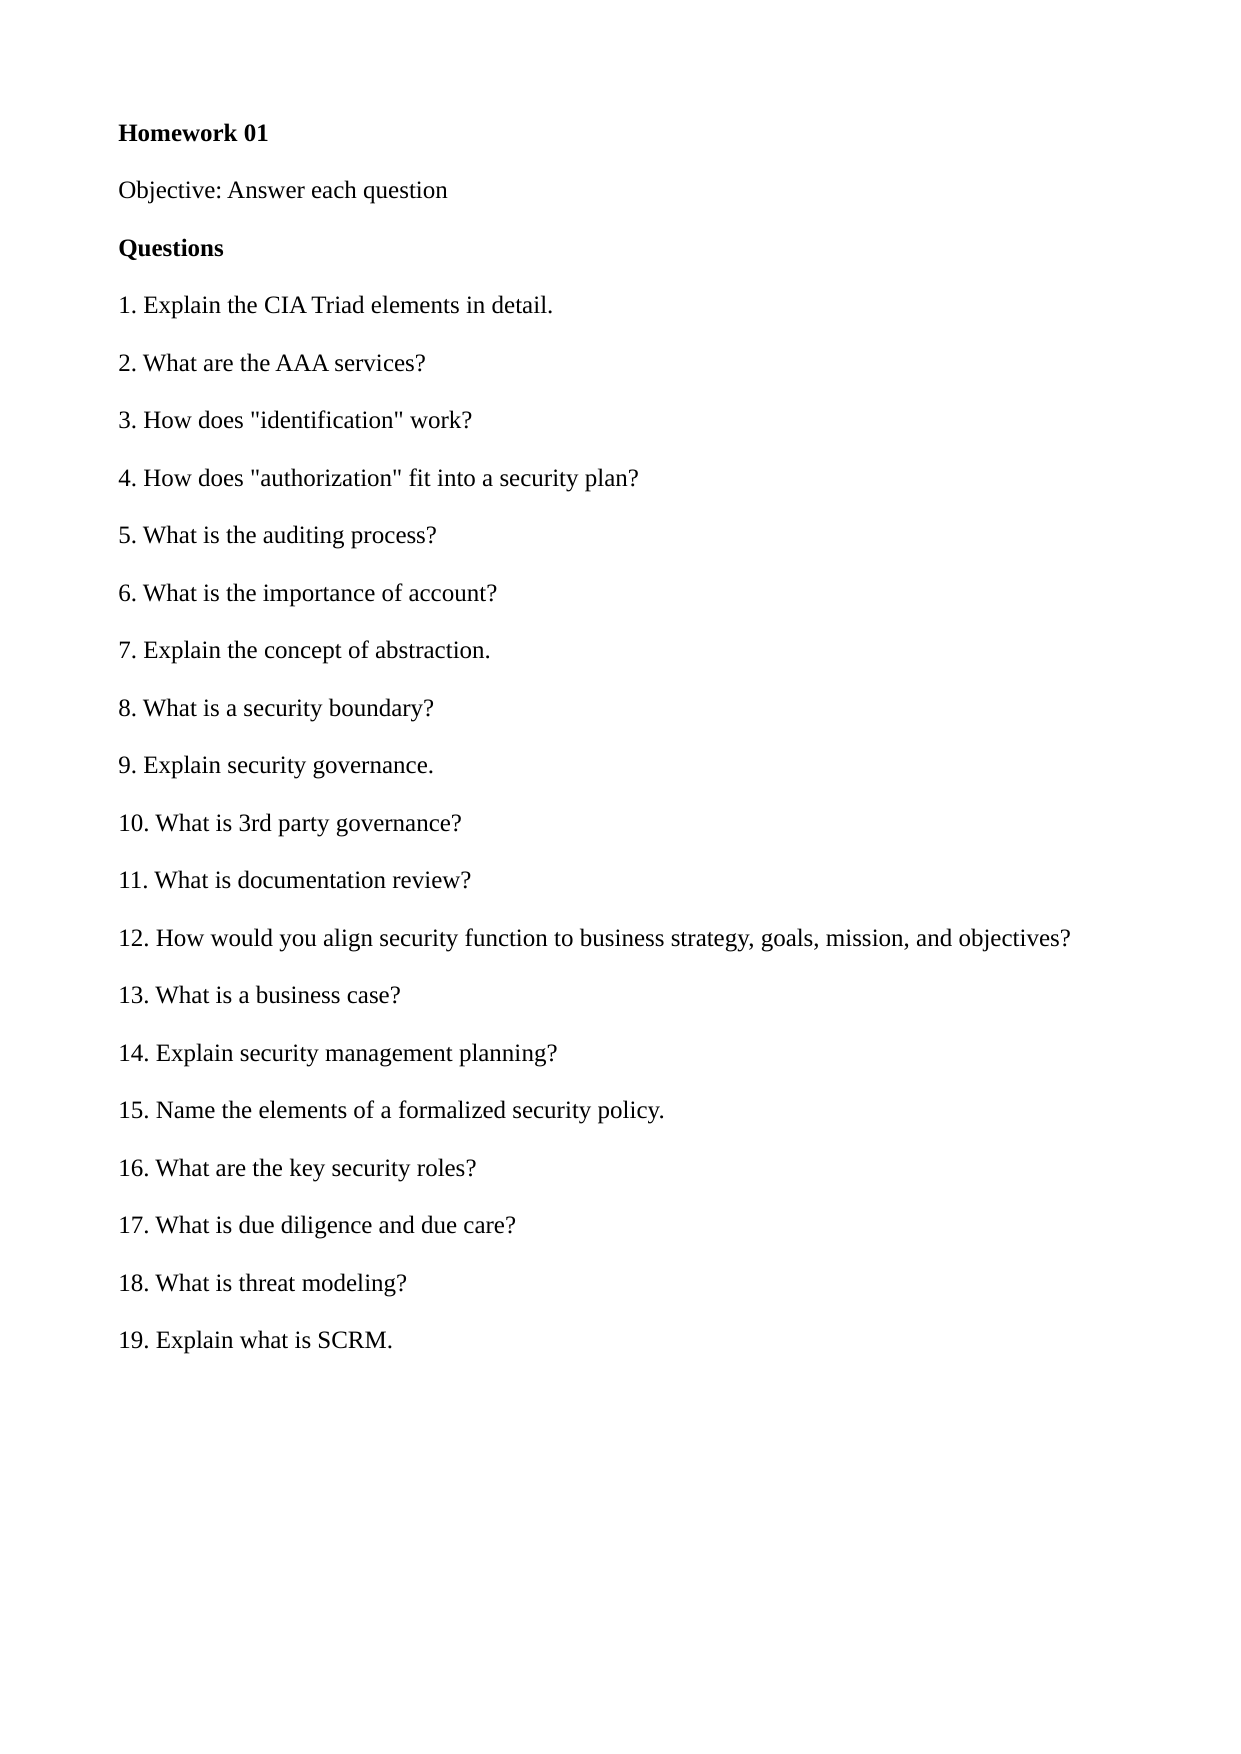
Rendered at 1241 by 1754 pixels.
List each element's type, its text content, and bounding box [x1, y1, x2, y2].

text Questions [118, 233, 1122, 262]
text Objective: Answer each question [118, 176, 1122, 204]
text 1. Explain the CIA Triad elements in detail. [118, 291, 1122, 319]
text 13. What is a business case? [118, 981, 1122, 1009]
text 14. Explain security management planning? [118, 1038, 1122, 1067]
text 15. Name the elements of a formalized security policy. [118, 1096, 1122, 1124]
text 5. What is the auditing process? [118, 521, 1122, 549]
text 11. What is documentation review? [118, 866, 1122, 894]
text 9. Explain security governance. [118, 751, 1122, 779]
text 8. What is a security boundary? [118, 693, 1122, 722]
text 6. What is the importance of account? [118, 578, 1122, 607]
text 7. Explain the concept of abstraction. [118, 636, 1122, 664]
text 18. What is threat modeling? [118, 1268, 1122, 1297]
text 4. How does "authorization" fit into a security plan? [118, 463, 1122, 492]
text 17. What is due diligence and due care? [118, 1211, 1122, 1239]
text 3. How does "identification" work? [118, 406, 1122, 434]
text Homework 01 [118, 118, 1122, 147]
text 16. What are the key security roles? [118, 1153, 1122, 1182]
text 19. Explain what is SCRM. [118, 1326, 1122, 1354]
text 2. What are the AAA services? [118, 348, 1122, 377]
text 12. How would you align security function to business strategy, goals, mission, and objectives? [118, 923, 1122, 952]
text 10. What is 3rd party governance? [118, 808, 1122, 837]
